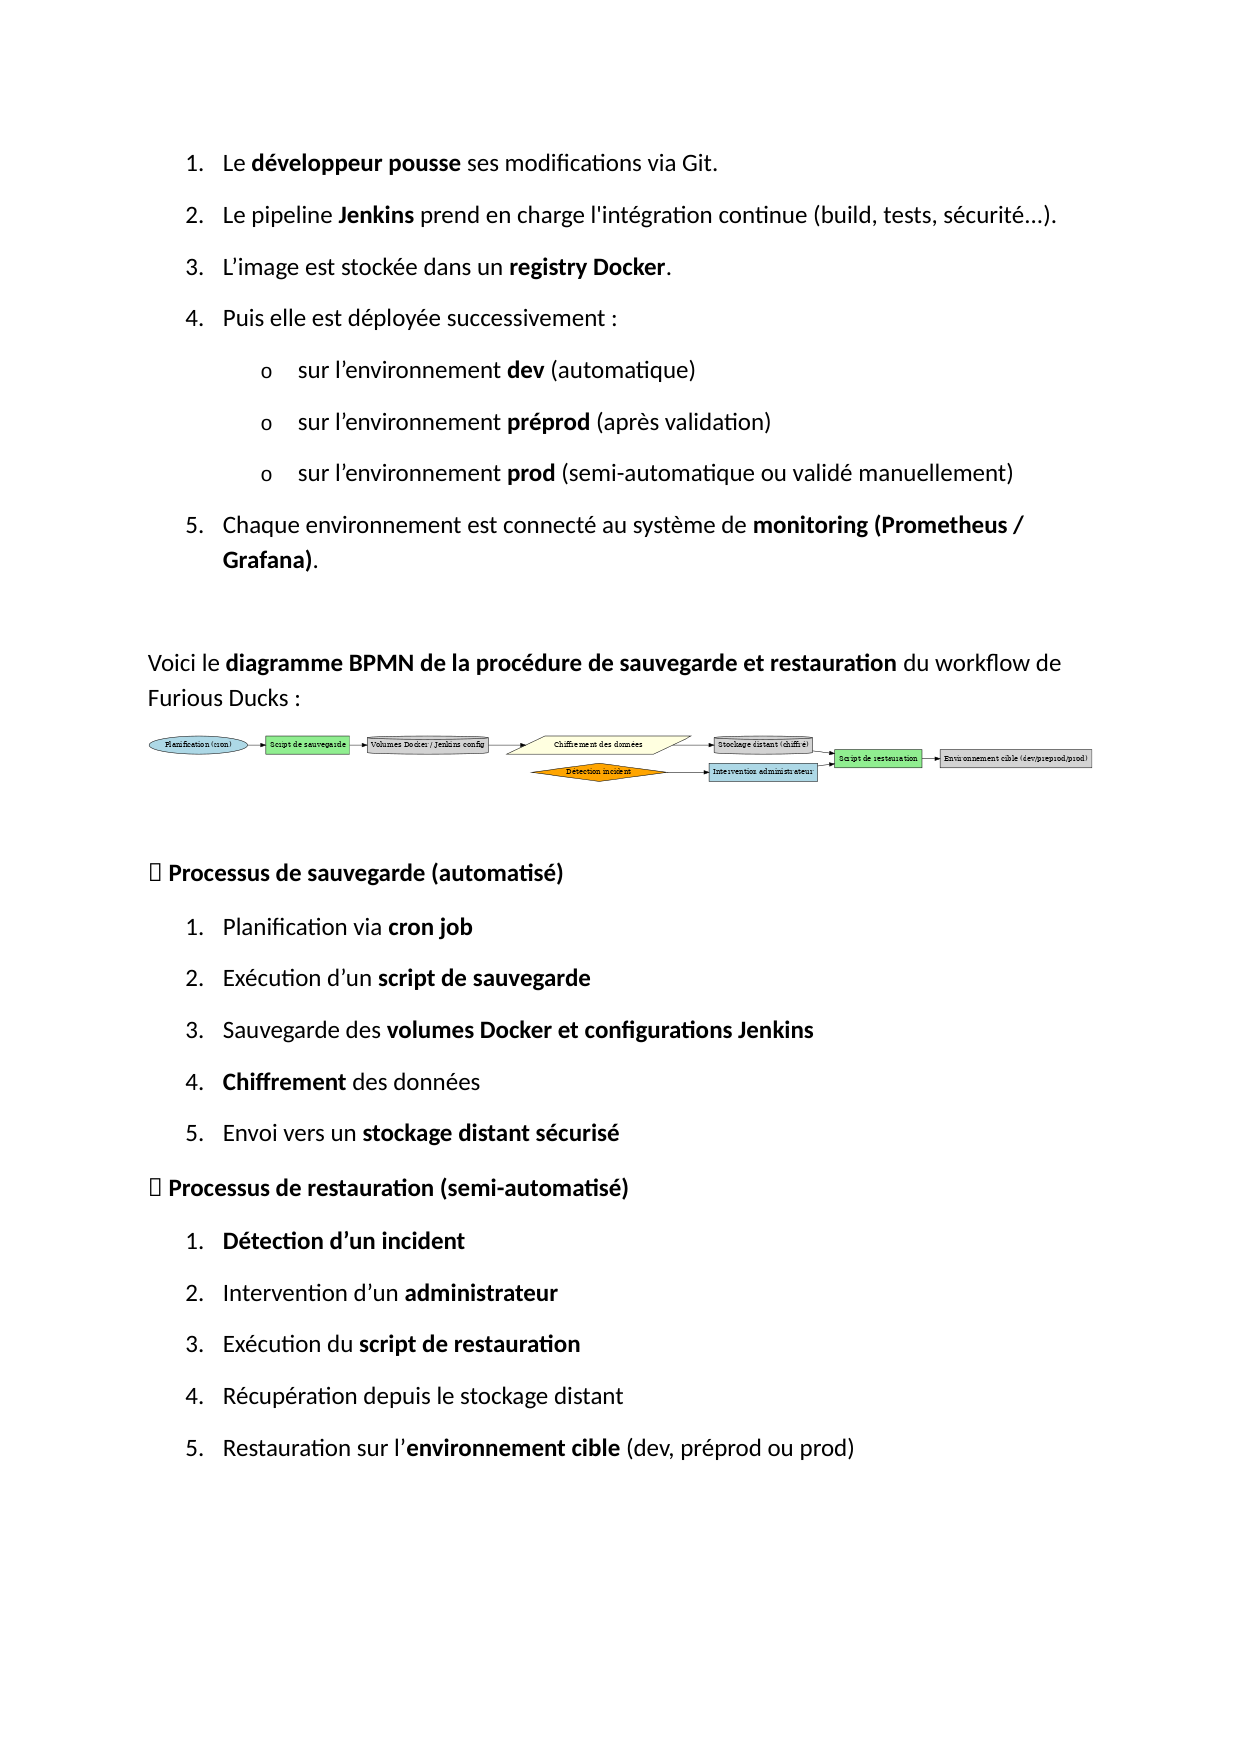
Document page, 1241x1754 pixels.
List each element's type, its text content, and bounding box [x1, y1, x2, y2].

list sur l’environnement prod (semi-automatique ou validé manuellement) [260, 458, 1093, 488]
list Puis elle est déployée successivement : [185, 303, 1093, 333]
list Exécution du script de restauration [185, 1328, 1093, 1359]
text 💡 Processus de restauration (semi-automatisé) [148, 1169, 1093, 1203]
list L’image est stockée dans un registry Docker. [185, 251, 1093, 281]
list Sauvegarde des volumes Docker et configurations Jenkins [185, 1014, 1093, 1045]
list Intervention d’un administrateur [185, 1277, 1093, 1307]
list sur l’environnement préprod (après validation) [260, 406, 1093, 436]
list Exécution d’un script de sauvegarde [185, 962, 1093, 993]
list Chiffrement des données [185, 1066, 1093, 1096]
list Restauration sur l’environnement cible (dev, préprod ou prod) [185, 1432, 1093, 1462]
text Voici le diagramme BPMN de la procédure de sauvegarde et restauration du workflow de Furious Ducks : [148, 648, 1093, 713]
list Planification via cron job [185, 911, 1093, 941]
list Récupération depuis le stockage distant [185, 1380, 1093, 1411]
list Détection d’un incident [185, 1225, 1093, 1256]
list Chaque environnement est connecté au système de monitoring (Prometheus / Grafana). [185, 509, 1093, 575]
list Le pipeline Jenkins prend en charge l'intégration continue (build, tests, sécurité...). [185, 199, 1093, 230]
list Envoi vers un stockage distant sécurisé [185, 1117, 1093, 1148]
list Le développeur pousse ses modifications via Git. [185, 148, 1093, 178]
list sur l’environnement dev (automatique) [260, 354, 1093, 385]
text 🔁 Processus de sauvegarde (automatisé) [148, 855, 1093, 889]
